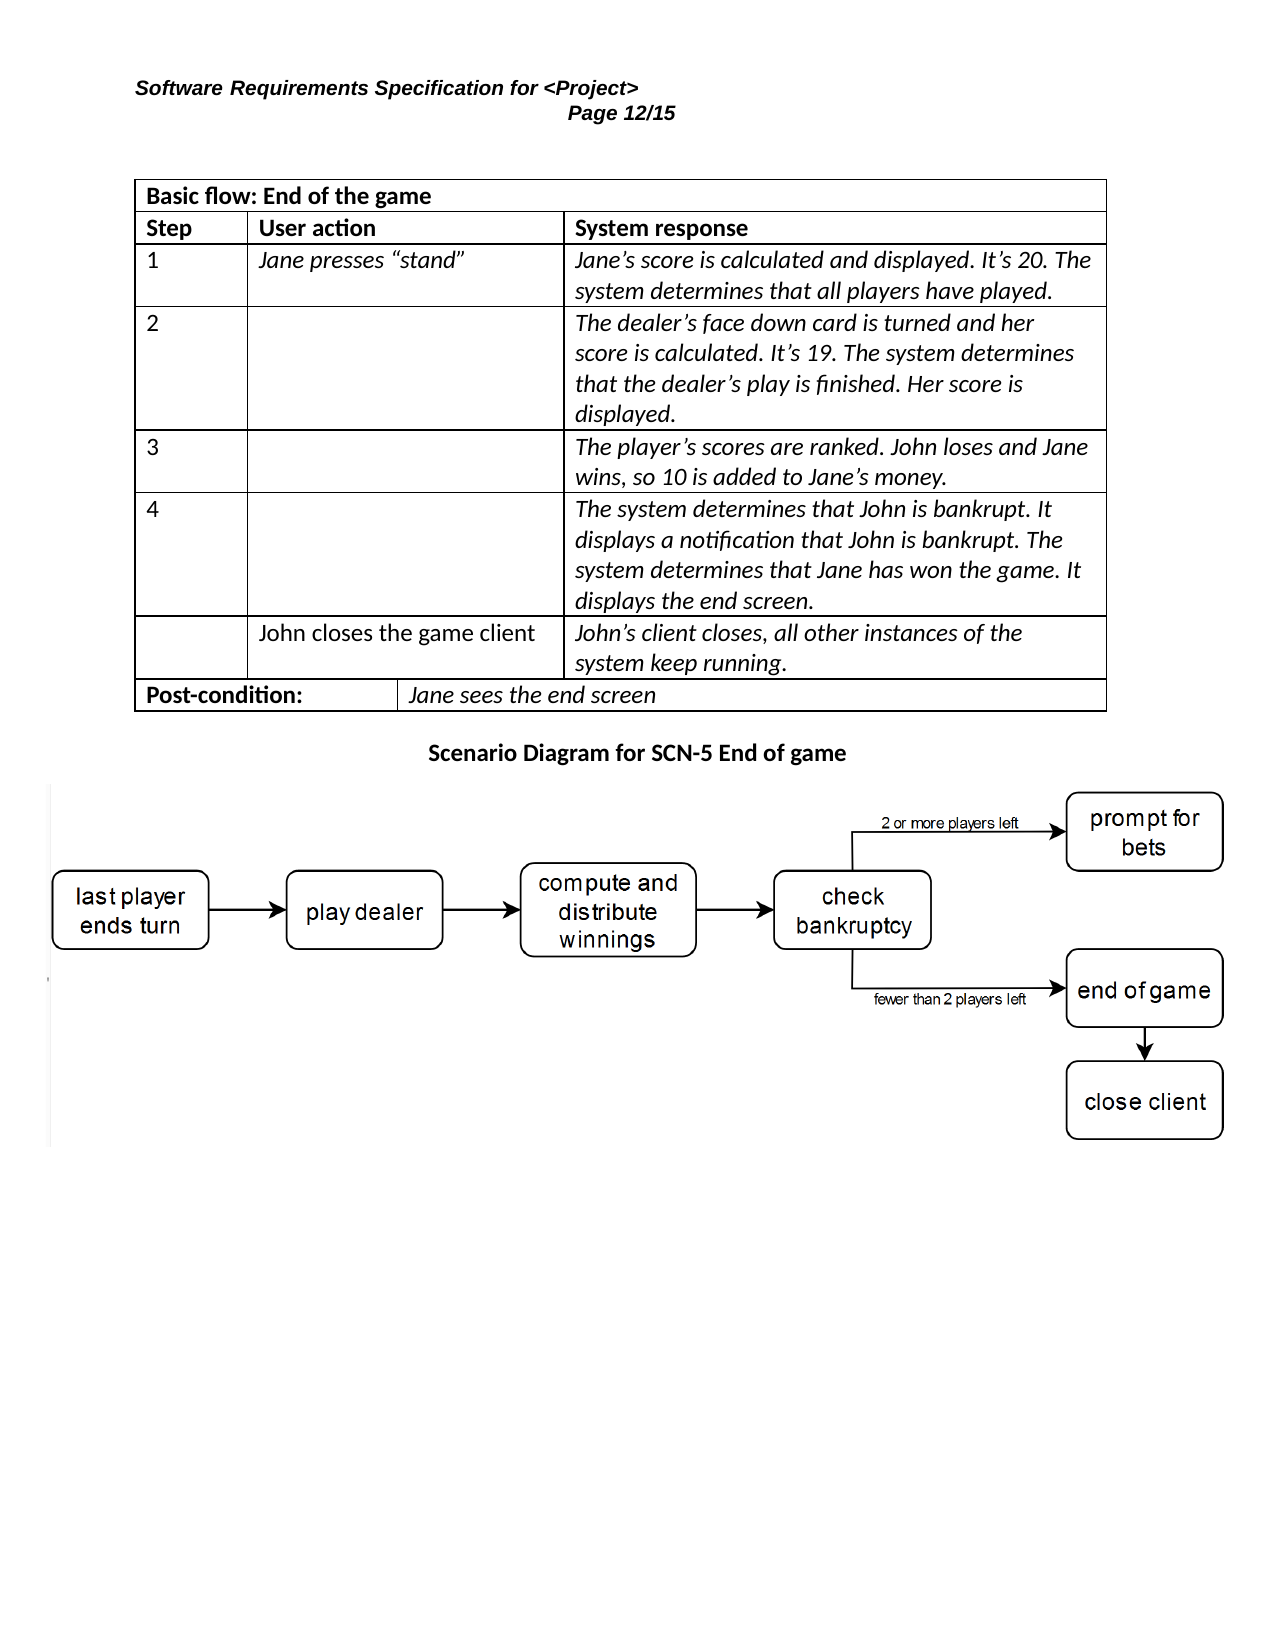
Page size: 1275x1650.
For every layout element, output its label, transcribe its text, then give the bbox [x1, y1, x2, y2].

table_cell Jane sees the end screen [398, 680, 1106, 710]
table_cell John closes the game client [248, 617, 563, 678]
table_cell John’s client closes, all other instances of the system keep running. [565, 617, 1106, 678]
table_cell The system determines that John is bankrupt. It displays a notification that John is bankrupt. The system determines that Jane has won the game. It displays the end screen. [565, 493, 1106, 615]
table_cell System response [565, 212, 1106, 243]
table_cell 2 [136, 307, 247, 429]
table_cell Jane presses “stand” [248, 245, 563, 306]
table_cell 4 [136, 493, 247, 615]
table_cell [248, 431, 563, 492]
table_cell Step [136, 212, 247, 243]
table_cell 1 [136, 245, 247, 306]
table_cell The player’s scores are ranked. John loses and Jane wins, so 10 is added to Jane’s money. [565, 431, 1106, 492]
table_cell Jane’s score is calculated and displayed. It’s 20. The system determines that all players have played. [565, 245, 1106, 306]
table_cell [248, 493, 563, 615]
table_cell User action [248, 212, 563, 243]
table_header Basic flow: End of the game [136, 180, 1106, 211]
table_cell [248, 307, 563, 429]
table_cell [136, 617, 247, 678]
table_cell 3 [136, 431, 247, 492]
table_cell The dealer’s face down card is turned and her score is calculated. It’s 19. The system determines that the dealer’s play is finished. Her score is displayed. [565, 307, 1106, 429]
subtitle Scenario Diagram for SCN-5 End of game [135, 737, 1140, 767]
table_cell Post-condition: [136, 680, 397, 710]
